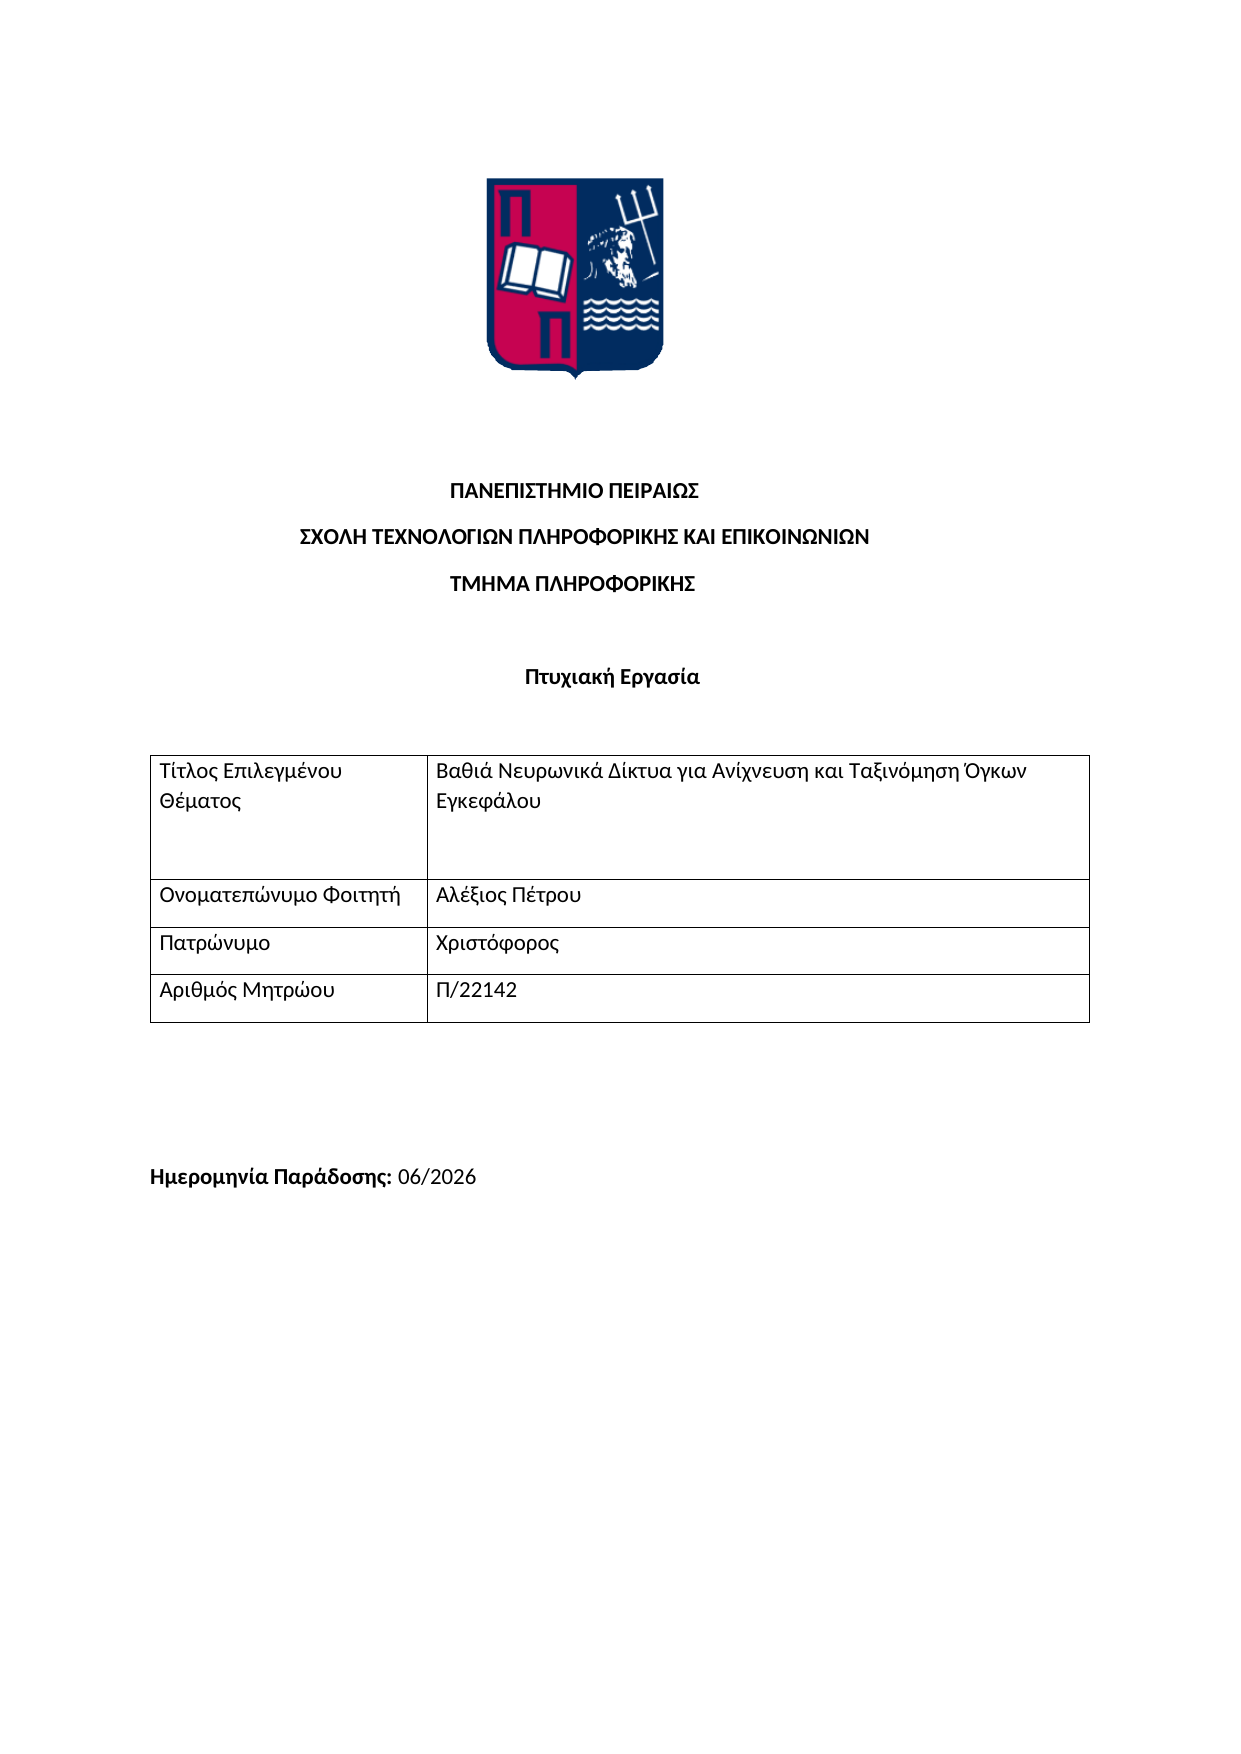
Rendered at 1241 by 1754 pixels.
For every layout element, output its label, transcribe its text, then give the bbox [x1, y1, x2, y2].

table_header Βαθιά Νευρωνικά Δίκτυα για Ανίχνευση και Ταξινόμηση Όγκων Εγκεφάλου [428, 756, 1089, 879]
table_cell Χριστόφορος [428, 928, 1089, 974]
table_cell Π/22142 [428, 975, 1089, 1022]
text ΠΑΝΕΠΙΣΤΗΜΙΟ ΠΕΙΡΑΙΩΣ [450, 476, 1090, 504]
text ΣΧΟΛΗ ΤΕΧΝΟΛΟΓΙΩΝ ΠΛΗΡΟΦΟΡΙΚΗΣ ΚΑΙ ΕΠΙΚΟΙΝΩΝΙΩΝ [225, 522, 1090, 551]
table_cell Αριθμός Μητρώου [151, 975, 427, 1022]
text ΤΜΗΜΑ ΠΛΗΡΟΦΟΡΙΚΗΣ [450, 569, 1090, 597]
text Ημερομηνία Παράδοσης: 06/2026 [150, 1162, 1090, 1191]
table_cell Αλέξιος Πέτρου [428, 880, 1089, 927]
table_cell Πατρώνυμο [151, 928, 427, 974]
text Πτυχιακή Εργασία [450, 662, 1090, 690]
table_header Τίτλος Επιλεγμένου Θέματος [151, 756, 427, 879]
table_cell Ονοματεπώνυμο Φοιτητή [151, 880, 427, 927]
